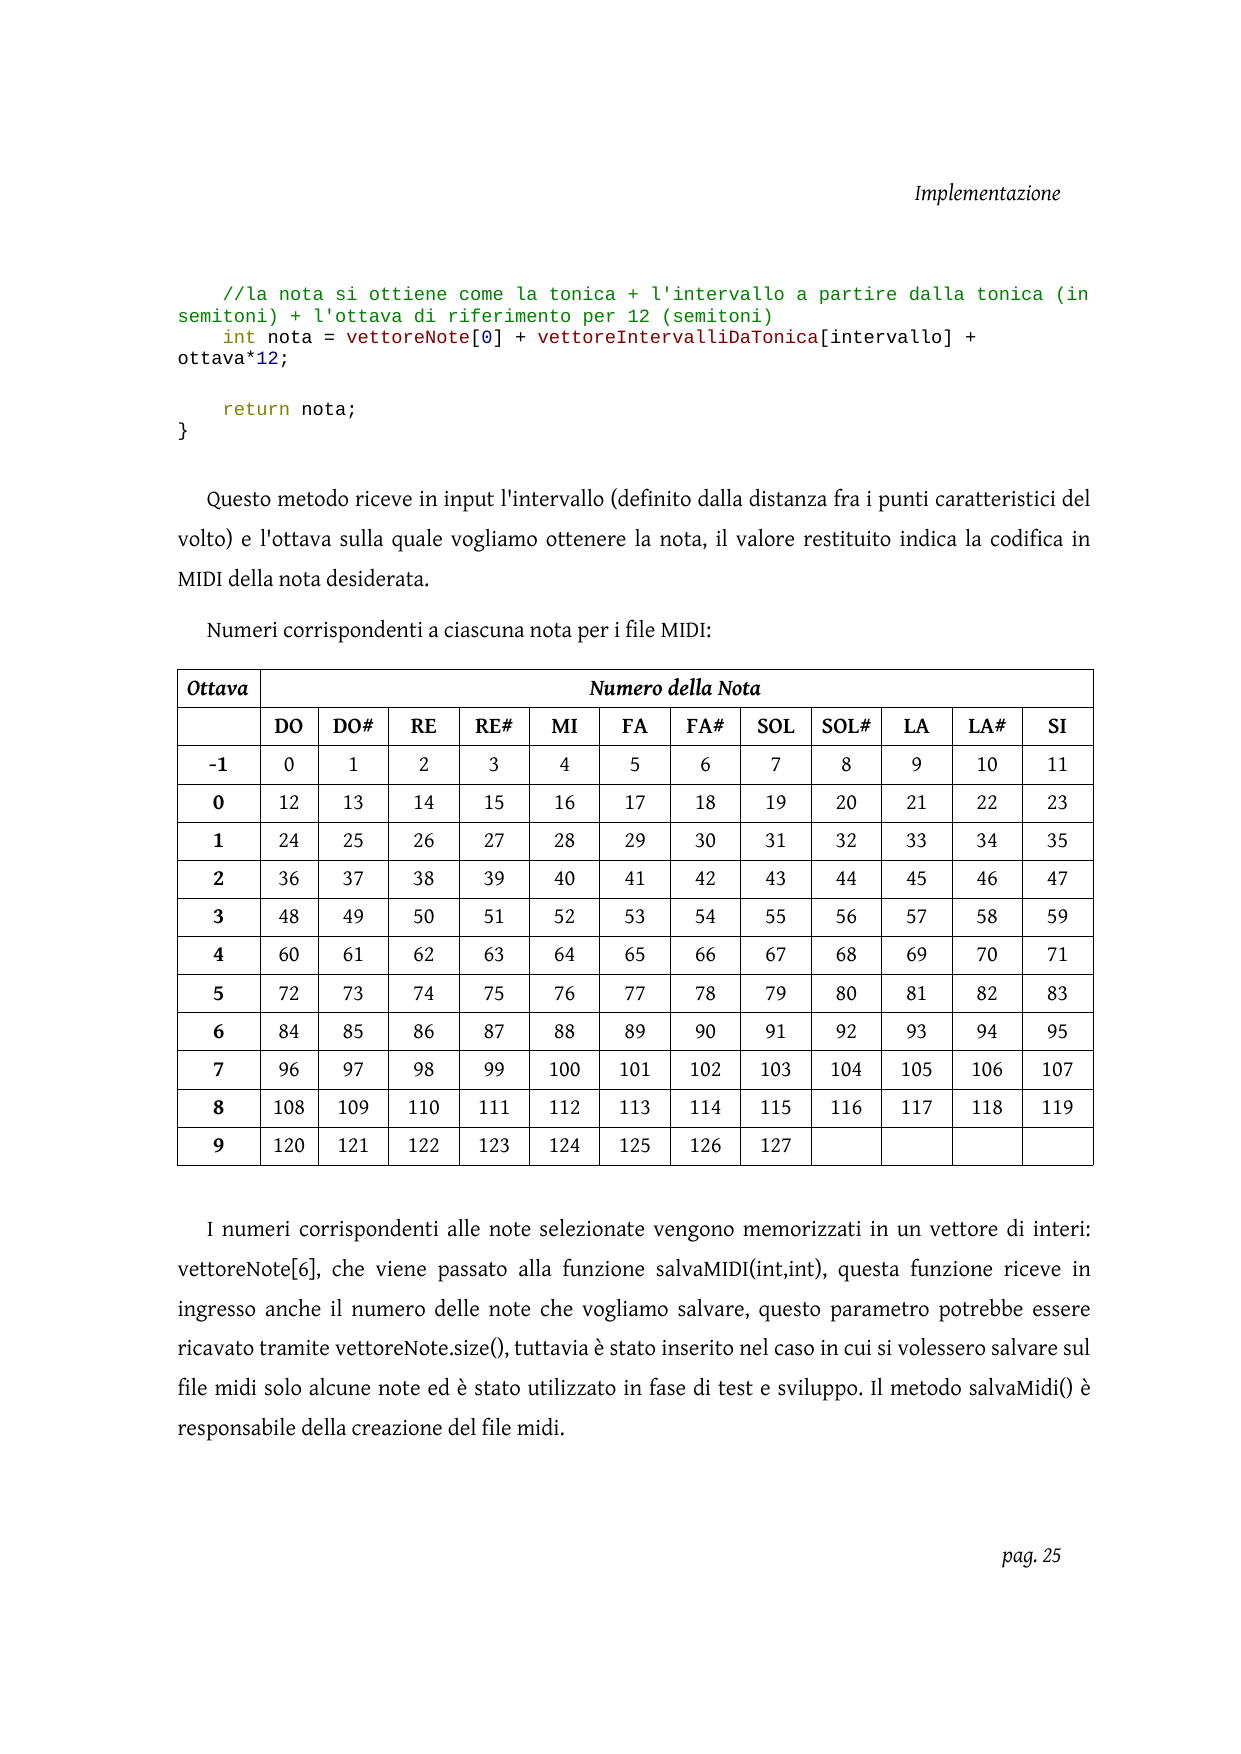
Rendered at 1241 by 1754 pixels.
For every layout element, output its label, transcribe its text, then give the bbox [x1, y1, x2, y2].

table_cell 1 [178, 823, 260, 860]
table_cell 89 [600, 1013, 670, 1050]
table_cell 23 [1023, 785, 1093, 822]
table_cell SOL# [812, 708, 881, 745]
table_cell 41 [600, 861, 670, 898]
table_cell 105 [882, 1051, 952, 1088]
table_cell 98 [389, 1051, 459, 1088]
table_cell 79 [741, 975, 811, 1012]
table_cell 120 [261, 1128, 318, 1165]
table_cell 118 [953, 1090, 1022, 1127]
table_cell 58 [953, 899, 1022, 936]
table_cell 15 [460, 785, 529, 822]
table_cell 97 [319, 1051, 388, 1088]
table_cell 1 [319, 746, 388, 783]
text Questo metodo riceve in input l'intervallo (definito dalla distanza fra i punti caratteristici del volto) e l'ottava sulla quale vogliamo ottenere la nota, il valore restituito indica la codifica in MIDI della nota desiderata. [177, 486, 1093, 593]
table_cell 88 [530, 1013, 599, 1050]
table_cell 127 [741, 1128, 811, 1165]
table_cell 0 [178, 785, 260, 822]
table_cell 2 [178, 861, 260, 898]
table_cell 93 [882, 1013, 952, 1050]
table_cell 100 [530, 1051, 599, 1088]
text Numeri corrispondenti a ciascuna nota per i file MIDI: [177, 618, 1093, 644]
table_cell 5 [178, 975, 260, 1012]
table_cell 126 [671, 1128, 740, 1165]
table_cell 95 [1023, 1013, 1093, 1050]
table_cell 63 [460, 937, 529, 974]
table_cell 83 [1023, 975, 1093, 1012]
table_cell SOL [741, 708, 811, 745]
table_cell 64 [530, 937, 599, 974]
table_cell 22 [953, 785, 1022, 822]
table_cell [178, 708, 260, 745]
table_cell 21 [882, 785, 952, 822]
table_cell 36 [261, 861, 318, 898]
table_cell DO [261, 708, 318, 745]
table_cell 44 [812, 861, 881, 898]
table_cell 25 [319, 823, 388, 860]
table_cell 14 [389, 785, 459, 822]
table_cell 67 [741, 937, 811, 974]
table_cell 34 [953, 823, 1022, 860]
table_cell 0 [261, 746, 318, 783]
table_cell 66 [671, 937, 740, 974]
table_cell 20 [812, 785, 881, 822]
table_cell 72 [261, 975, 318, 1012]
table_cell 13 [319, 785, 388, 822]
table_cell 84 [261, 1013, 318, 1050]
table_cell RE# [460, 708, 529, 745]
table_cell 91 [741, 1013, 811, 1050]
table_header Numero della Nota [261, 670, 1093, 707]
text I numeri corrispondenti alle note selezionate vengono memorizzati in un vettore di interi: vettoreNote[6], che viene passato alla funzione salvaMIDI(int,int), questa funzione riceve in ingresso anche il numero delle note che vogliamo salvare, questo parametro potrebbe essere ricavato tramite vettoreNote.size(), tuttavia è stato inserito nel caso in cui si volessero salvare sul file midi solo alcune note ed è stato utilizzato in fase di test e sviluppo. Il metodo salvaMidi() è responsabile della creazione del file midi. [177, 1216, 1093, 1442]
table_cell 37 [319, 861, 388, 898]
table_cell 121 [319, 1128, 388, 1165]
table_cell 51 [460, 899, 529, 936]
table_cell 48 [261, 899, 318, 936]
table_cell 92 [812, 1013, 881, 1050]
table_cell 12 [261, 785, 318, 822]
table_cell 61 [319, 937, 388, 974]
table_cell 96 [261, 1051, 318, 1088]
table_cell 46 [953, 861, 1022, 898]
table_cell 71 [1023, 937, 1093, 974]
table_cell 106 [953, 1051, 1022, 1088]
table_cell 99 [460, 1051, 529, 1088]
table_cell 74 [389, 975, 459, 1012]
table_cell 43 [741, 861, 811, 898]
table_cell 123 [460, 1128, 529, 1165]
table_cell 7 [178, 1051, 260, 1088]
table_cell 59 [1023, 899, 1093, 936]
table_cell 110 [389, 1090, 459, 1127]
table_cell 87 [460, 1013, 529, 1050]
table_cell 60 [261, 937, 318, 974]
table_cell 39 [460, 861, 529, 898]
table_cell 27 [460, 823, 529, 860]
table_cell 73 [319, 975, 388, 1012]
table_cell 82 [953, 975, 1022, 1012]
table_cell 54 [671, 899, 740, 936]
table_cell 75 [460, 975, 529, 1012]
table_cell 16 [530, 785, 599, 822]
table_cell 8 [178, 1090, 260, 1127]
table_cell 57 [882, 899, 952, 936]
table_cell 32 [812, 823, 881, 860]
table_cell 45 [882, 861, 952, 898]
table_cell 111 [460, 1090, 529, 1127]
table_header Ottava [178, 670, 260, 707]
text } [177, 421, 1093, 442]
table_cell 52 [530, 899, 599, 936]
table_cell 77 [600, 975, 670, 1012]
table_cell 55 [741, 899, 811, 936]
text int nota = vettoreNote[0] + vettoreIntervalliDaTonica[intervallo] + ottava*12; [177, 328, 1093, 370]
table_cell 4 [530, 746, 599, 783]
table_cell 49 [319, 899, 388, 936]
table_cell 116 [812, 1090, 881, 1127]
text //la nota si ottiene come la tonica + l'intervallo a partire dalla tonica (in semitoni) + l'ottava di riferimento per 12 (semitoni) [177, 285, 1093, 328]
table_cell 10 [953, 746, 1022, 783]
table_cell RE [389, 708, 459, 745]
table_cell 50 [389, 899, 459, 936]
table_cell 42 [671, 861, 740, 898]
table_cell 108 [261, 1090, 318, 1127]
table_cell 125 [600, 1128, 670, 1165]
table_cell 17 [600, 785, 670, 822]
table_cell 9 [882, 746, 952, 783]
table_cell 5 [600, 746, 670, 783]
table_cell 70 [953, 937, 1022, 974]
table_cell 38 [389, 861, 459, 898]
table_cell 117 [882, 1090, 952, 1127]
table_cell 112 [530, 1090, 599, 1127]
table_cell 107 [1023, 1051, 1093, 1088]
table_cell 4 [178, 937, 260, 974]
table_cell MI [530, 708, 599, 745]
table_cell 6 [671, 746, 740, 783]
table_cell 47 [1023, 861, 1093, 898]
table_cell 119 [1023, 1090, 1093, 1127]
table_cell 68 [812, 937, 881, 974]
table_cell 6 [178, 1013, 260, 1050]
table_cell DO# [319, 708, 388, 745]
table_cell 78 [671, 975, 740, 1012]
table_cell 76 [530, 975, 599, 1012]
table_cell 3 [460, 746, 529, 783]
table_cell 28 [530, 823, 599, 860]
table_cell 24 [261, 823, 318, 860]
table_cell 7 [741, 746, 811, 783]
table_cell [953, 1128, 1022, 1165]
table_cell 102 [671, 1051, 740, 1088]
table_cell [1023, 1128, 1093, 1165]
table_cell 18 [671, 785, 740, 822]
table_cell FA [600, 708, 670, 745]
table_cell 122 [389, 1128, 459, 1165]
table_cell 101 [600, 1051, 670, 1088]
table_cell 85 [319, 1013, 388, 1050]
table_cell 30 [671, 823, 740, 860]
table_cell 8 [812, 746, 881, 783]
table_cell LA# [953, 708, 1022, 745]
table_cell 56 [812, 899, 881, 936]
table_cell 80 [812, 975, 881, 1012]
table_cell [812, 1128, 881, 1165]
table_cell 86 [389, 1013, 459, 1050]
table_cell 9 [178, 1128, 260, 1165]
table_cell 33 [882, 823, 952, 860]
table_cell 113 [600, 1090, 670, 1127]
text return nota; [177, 400, 1093, 421]
table_cell 26 [389, 823, 459, 860]
table_cell FA# [671, 708, 740, 745]
table_cell 65 [600, 937, 670, 974]
table_cell 2 [389, 746, 459, 783]
table_cell 114 [671, 1090, 740, 1127]
table_cell 124 [530, 1128, 599, 1165]
table_cell -1 [178, 746, 260, 783]
table_cell 115 [741, 1090, 811, 1127]
table_cell 103 [741, 1051, 811, 1088]
table_cell 3 [178, 899, 260, 936]
table_cell 109 [319, 1090, 388, 1127]
table_cell 94 [953, 1013, 1022, 1050]
table_cell 31 [741, 823, 811, 860]
table_cell 81 [882, 975, 952, 1012]
table_cell 19 [741, 785, 811, 822]
table_cell 11 [1023, 746, 1093, 783]
table_cell 40 [530, 861, 599, 898]
table_cell 90 [671, 1013, 740, 1050]
table_cell 104 [812, 1051, 881, 1088]
table_cell 69 [882, 937, 952, 974]
table_cell 53 [600, 899, 670, 936]
table_cell 35 [1023, 823, 1093, 860]
table_cell [882, 1128, 952, 1165]
table_cell LA [882, 708, 952, 745]
table_cell SI [1023, 708, 1093, 745]
table_cell 62 [389, 937, 459, 974]
table_cell 29 [600, 823, 670, 860]
